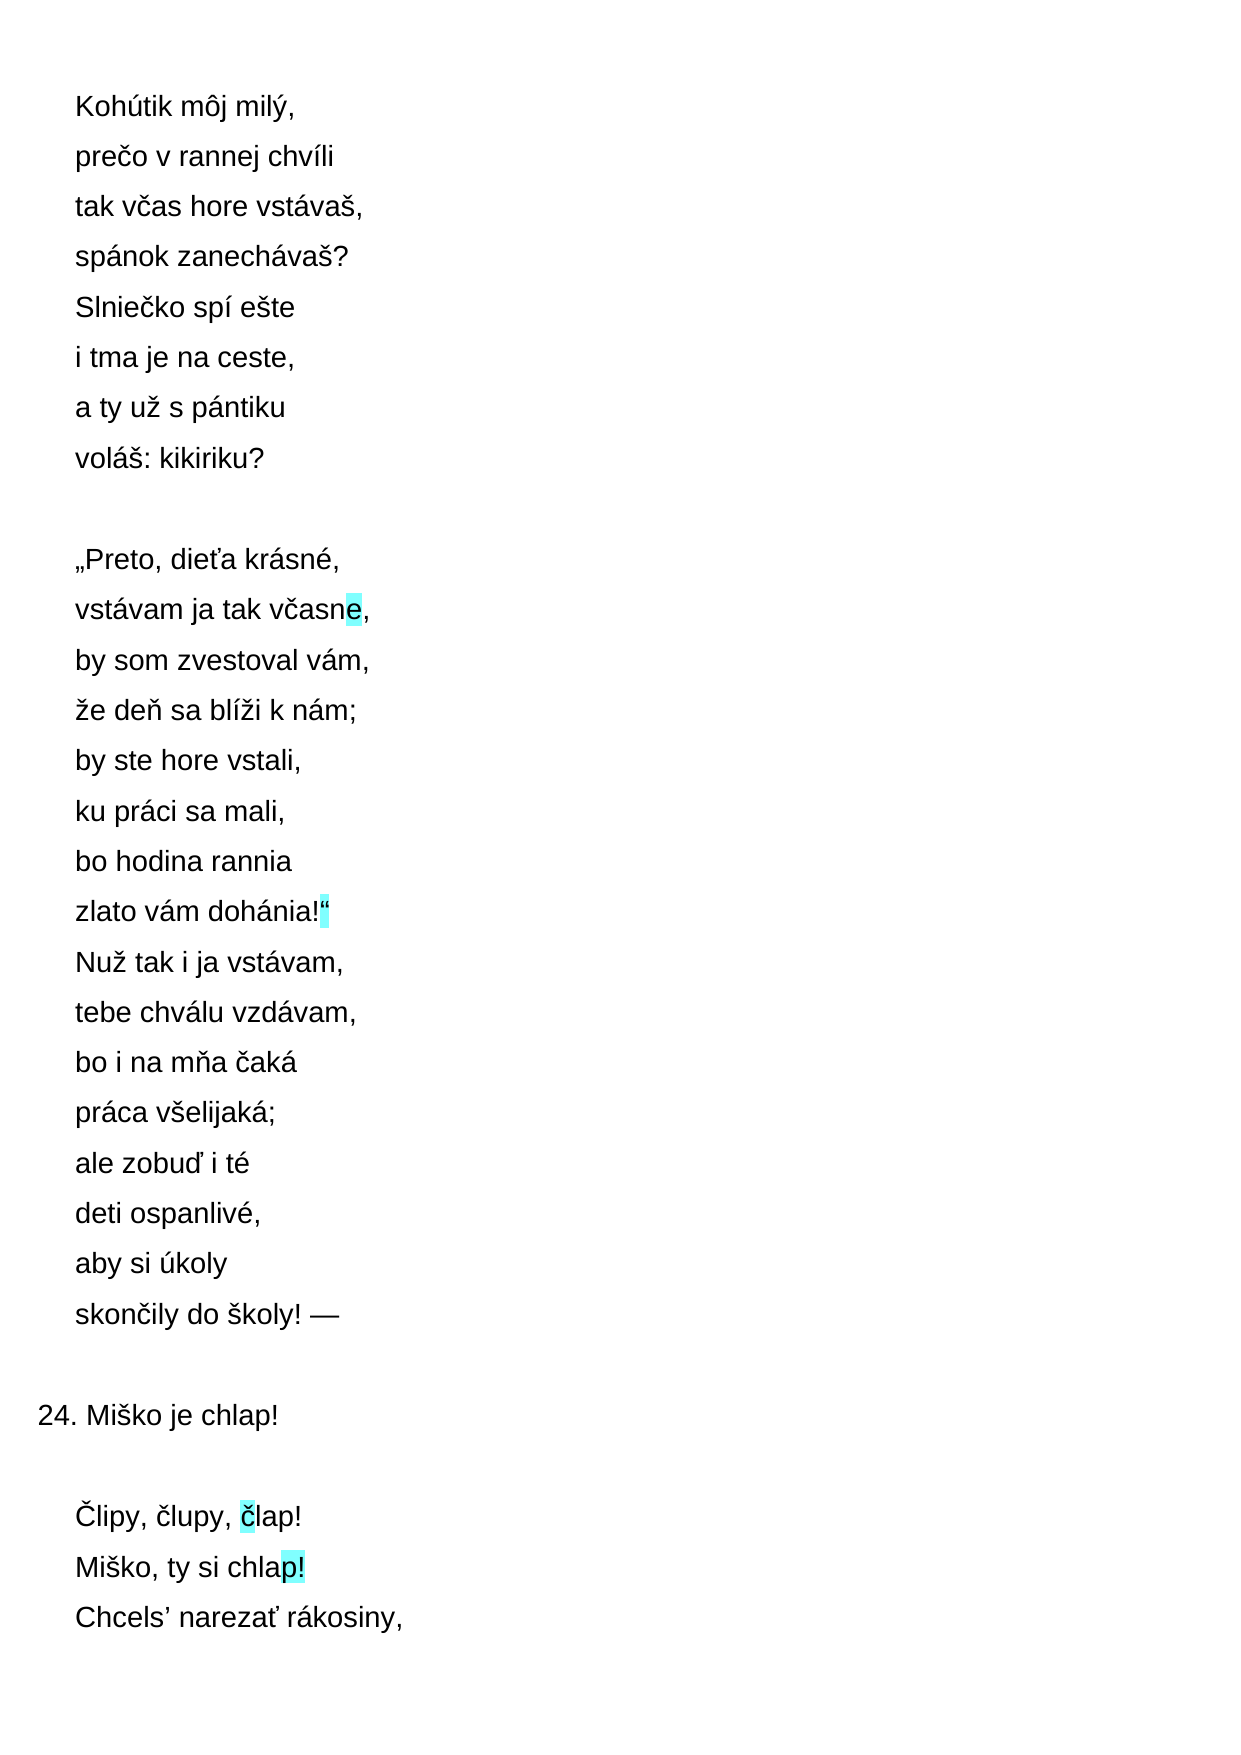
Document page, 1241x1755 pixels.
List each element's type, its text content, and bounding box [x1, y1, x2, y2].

text deti ospanlivé, [37, 1196, 1130, 1230]
text voláš: kikiriku? [37, 441, 1130, 474]
text skončily do školy! — [37, 1297, 1130, 1330]
text a ty už s pántiku [37, 390, 1130, 424]
text práca všelijaká; [37, 1096, 1130, 1129]
text aby si úkoly [37, 1246, 1130, 1280]
text bo i na mňa čaká [37, 1045, 1130, 1079]
text vstávam ja tak včasne, [37, 592, 1130, 626]
text „Preto, dieťa krásné, [37, 542, 1130, 576]
text 24. Miško je chlap! [37, 1398, 1130, 1432]
text spánok zanechávaš? [37, 239, 1130, 273]
text Kohútik môj milý, [37, 88, 1130, 122]
text by som zvestoval vám, [37, 643, 1130, 676]
text tak včas hore vstávaš, [37, 189, 1130, 223]
text Chcels’ narezať rákosiny, [37, 1600, 1130, 1634]
text by ste hore vstali, [37, 743, 1130, 777]
text že deň sa blíži k nám; [37, 693, 1130, 727]
text ale zobuď i té [37, 1146, 1130, 1179]
text i tma je na ceste, [37, 340, 1130, 374]
text bo hodina rannia [37, 844, 1130, 877]
text ku práci sa mali, [37, 794, 1130, 827]
text Slniečko spí ešte [37, 290, 1130, 323]
text prečo v rannej chvíli [37, 139, 1130, 172]
text Miško, ty si chlap! [37, 1550, 1130, 1583]
text tebe chválu vzdávam, [37, 995, 1130, 1028]
text zlato vám dohánia!“ [37, 894, 1130, 928]
text Člipy, člupy, člap! [37, 1499, 1130, 1533]
text Nuž tak i ja vstávam, [37, 944, 1130, 978]
